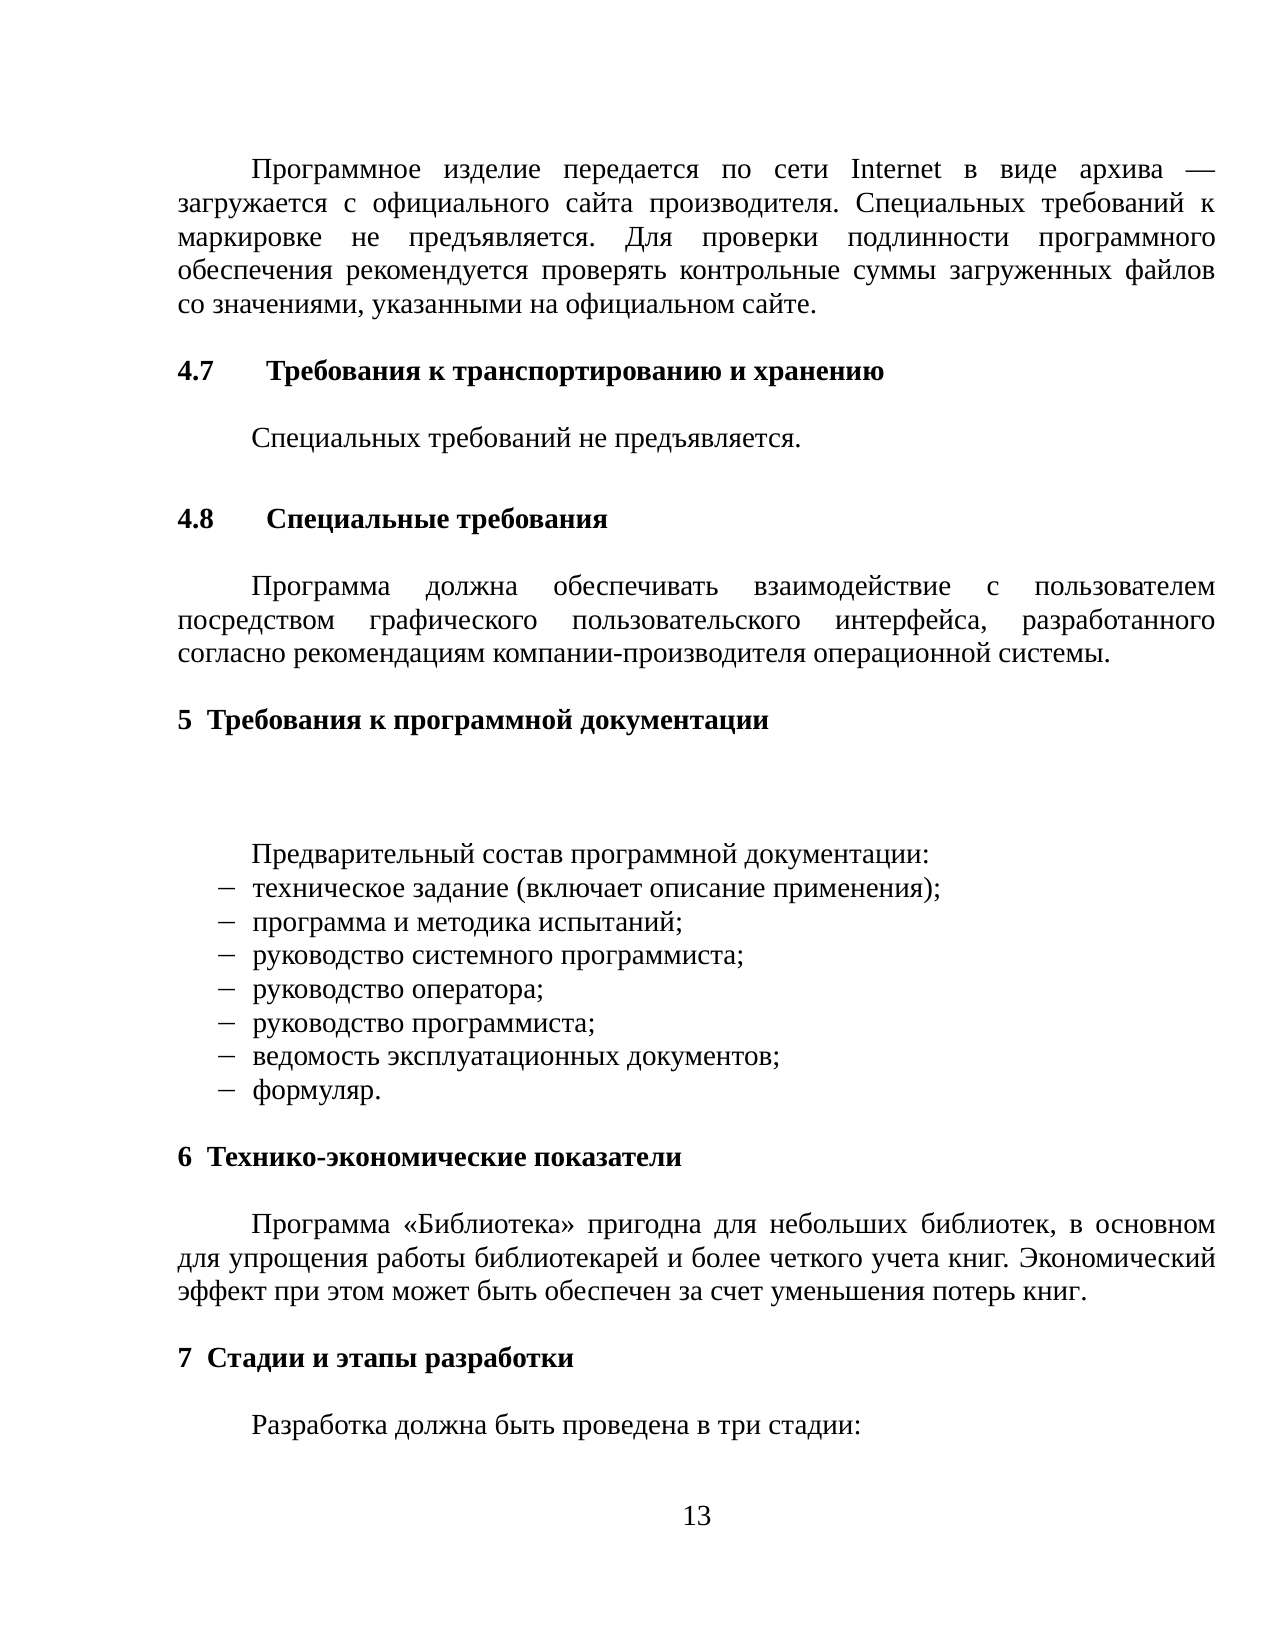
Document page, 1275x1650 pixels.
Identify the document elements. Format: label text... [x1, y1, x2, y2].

subtitle Стадии и этапы разработки [177, 1340, 1216, 1374]
subtitle Требования к программной документации [177, 702, 1216, 736]
list руководство программиста; [215, 1005, 1216, 1038]
text Программа должна обеспечивать взаимодействие с пользователем посредством графического пользовательского интерфейса, разработанного согласно рекомендациям компании-производителя операционной системы. [177, 568, 1216, 669]
list формуляр. [215, 1072, 1216, 1106]
subtitle Требования к транспортированию и хранению [177, 353, 1216, 386]
text Разработка должна быть проведена в три стадии: [177, 1407, 1216, 1441]
list ведомость эксплуатационных документов; [215, 1038, 1216, 1072]
text Предварительный состав программной документации: [177, 837, 1216, 870]
list техническое задание (включает описание применения); [215, 870, 1216, 904]
list руководство оператора; [215, 971, 1216, 1005]
text Специальных требований не предъявляется. [177, 420, 1216, 453]
subtitle Технико-экономические показатели [177, 1139, 1216, 1173]
text Программа «Библиотека» пригодна для небольших библиотек, в основном для упрощения работы библиотекарей и более четкого учета книг. Экономический эффект при этом может быть обеспечен за счет уменьшения потерь книг. [177, 1206, 1216, 1307]
list руководство системного программиста; [215, 937, 1216, 971]
subtitle Специальные требования [177, 501, 1216, 535]
text Программное изделие передается по сети Internet в виде архива — загружается с официального сайта производителя. Специальных требований к маркировке не предъявляется. Для проверки подлинности программного обеспечения рекомендуется проверять контрольные суммы загруженных файлов со значениями, указанными на официальном сайте. [177, 152, 1216, 319]
list программа и методика испытаний; [215, 904, 1216, 937]
